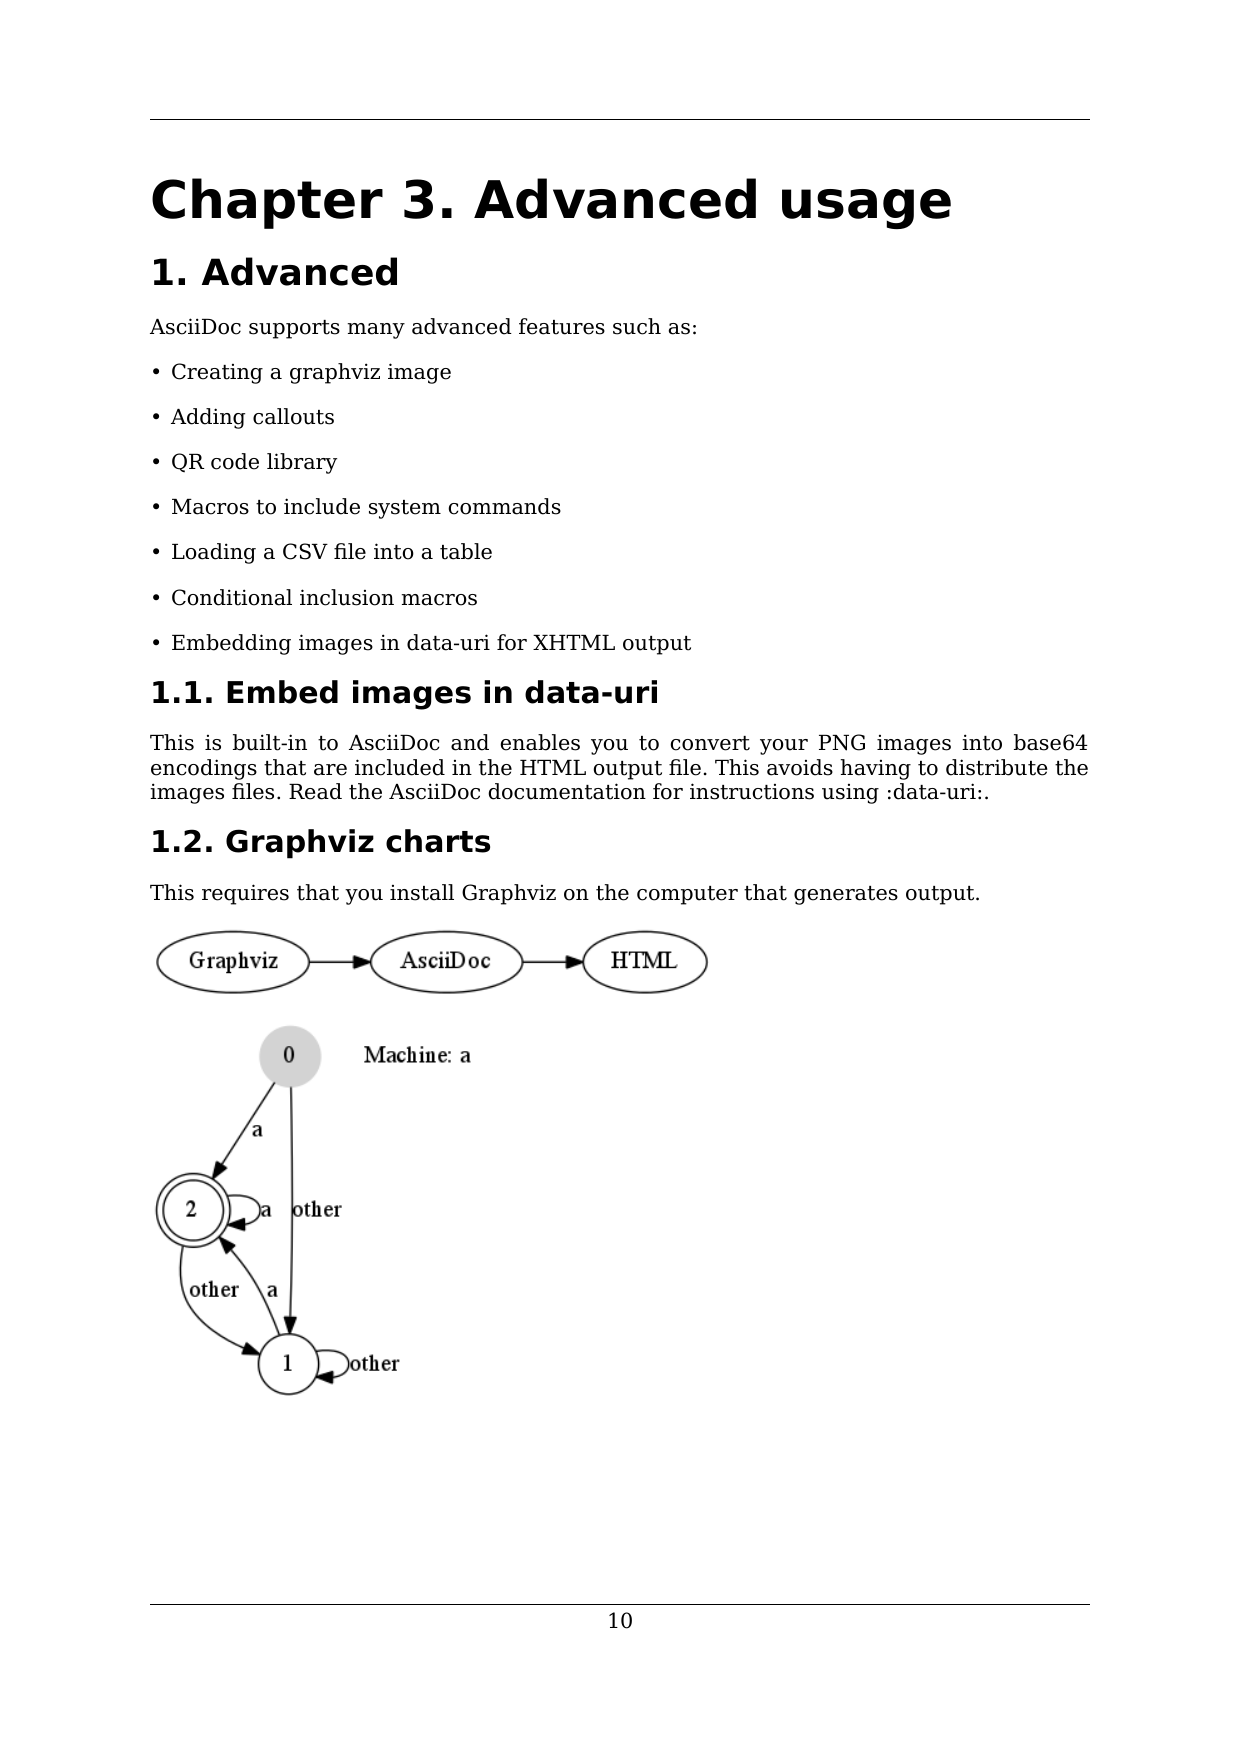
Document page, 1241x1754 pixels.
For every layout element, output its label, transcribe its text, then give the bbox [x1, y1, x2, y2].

picture [150, 926, 714, 1000]
text 1. Advanced [150, 252, 1090, 294]
list Creating a graphviz image [150, 360, 1090, 384]
list Conditional inclusion macros [150, 586, 1090, 610]
list Adding callouts [150, 405, 1090, 429]
list Loading a CSV file into a table [150, 540, 1090, 565]
text This requires that you install Graphviz on the computer that generates output. [150, 881, 1090, 905]
list Embedding images in data-uri for XHTML output [150, 631, 1090, 655]
list QR code library [150, 450, 1090, 474]
text 1.2. Graphviz charts [150, 825, 1090, 860]
text 1.1. Embed images in data-uri [150, 676, 1090, 711]
picture [150, 1020, 490, 1401]
text Chapter 3. Advanced usage [150, 171, 1090, 231]
text AsciiDoc supports many advanced features such as: [150, 315, 1090, 339]
text This is built-in to AsciiDoc and enables you to convert your PNG images into base64 encodings that are included in the HTML output file. This avoids having to distribute the images files. Read the AsciiDoc documentation for instructions using :data-uri:. [150, 731, 1090, 804]
list Macros to include system commands [150, 495, 1090, 519]
